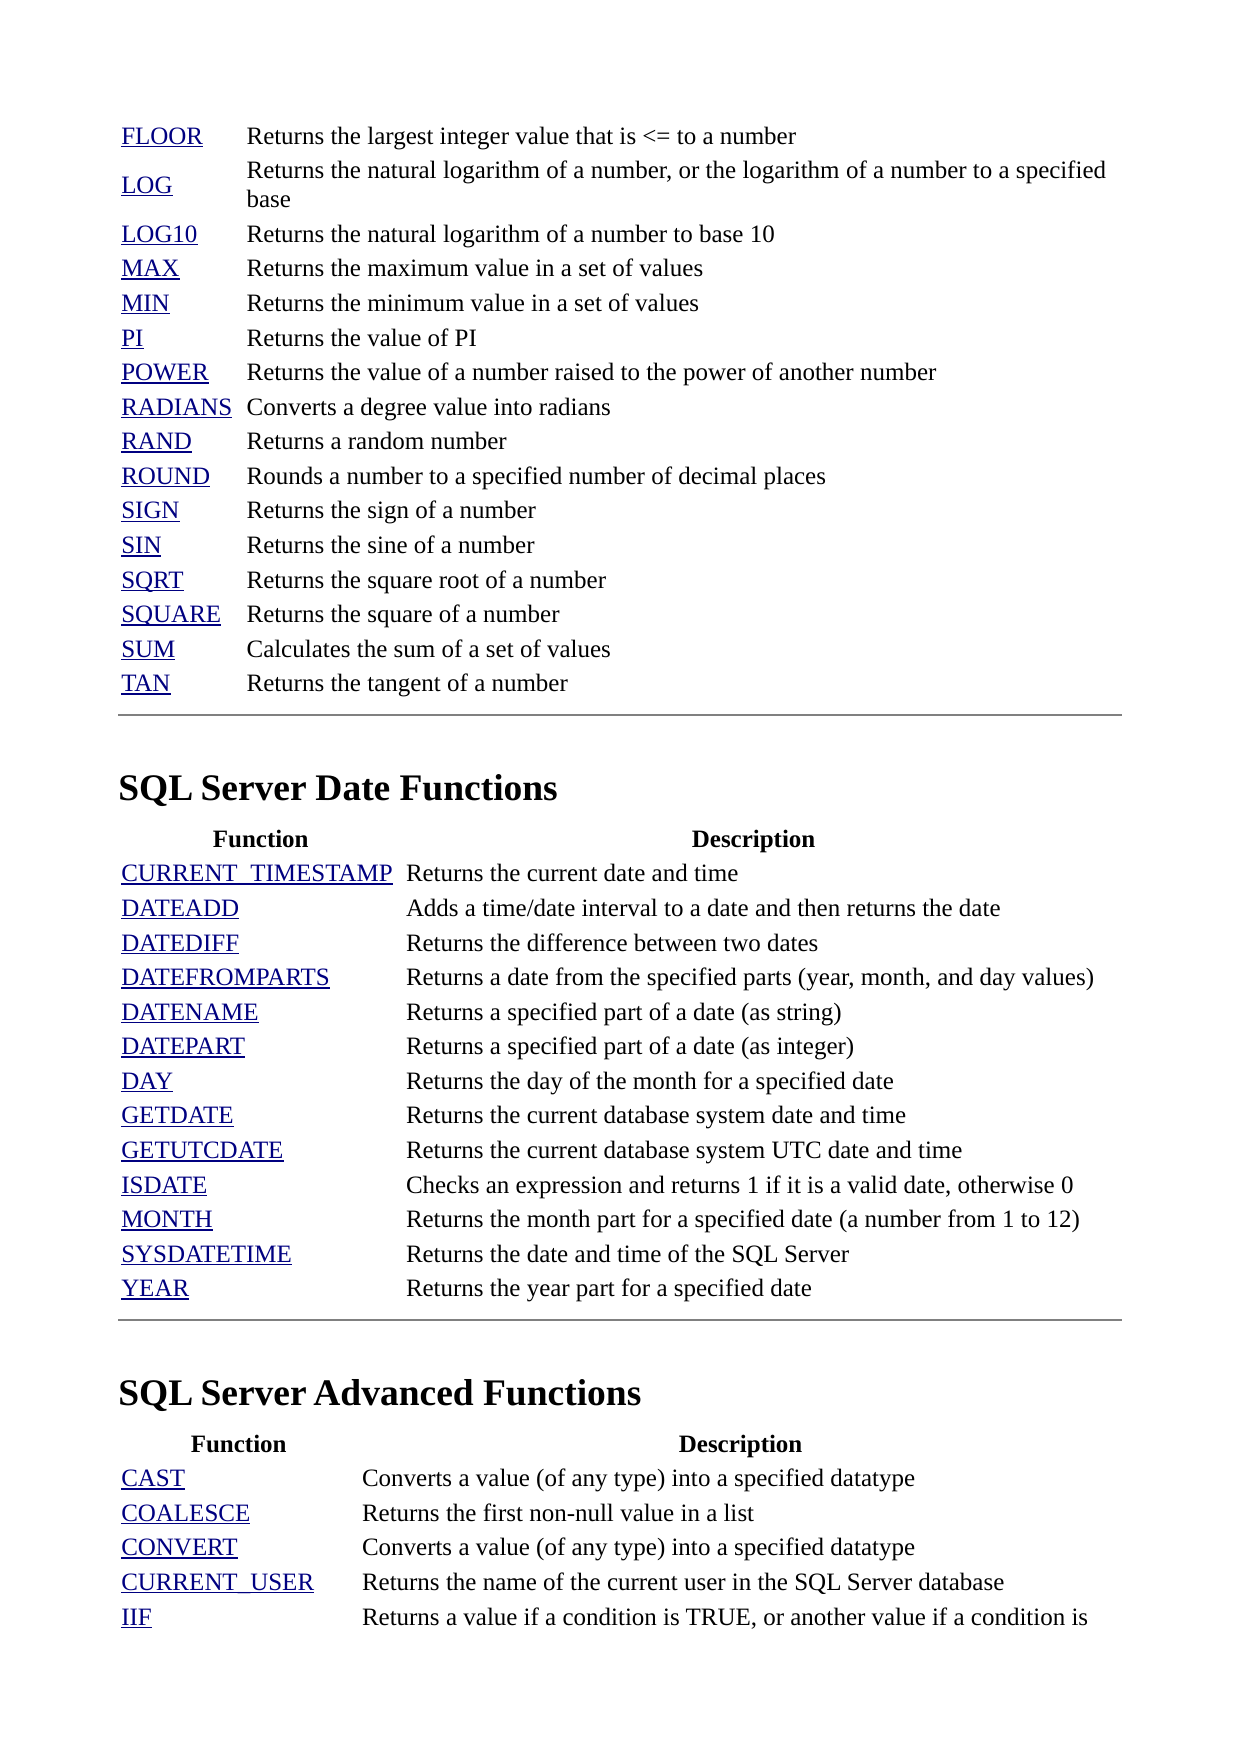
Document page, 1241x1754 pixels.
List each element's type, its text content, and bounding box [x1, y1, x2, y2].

subtitle SQL Server Advanced Functions [118, 1370, 1122, 1413]
table_cell POWER [118, 354, 243, 389]
table_cell SIN [118, 527, 243, 562]
table_cell SUM [118, 631, 243, 666]
table_cell Returns the sine of a number [244, 527, 1122, 562]
table_cell Returns a specified part of a date (as string) [403, 994, 1104, 1028]
table_cell Returns a specified part of a date (as integer) [403, 1029, 1104, 1063]
table_cell DATEADD [118, 890, 403, 925]
table_cell Returns the sign of a number [244, 493, 1122, 527]
table_cell SYSDATETIME [118, 1236, 403, 1271]
table_header Description [403, 821, 1104, 856]
table_cell DATEDIFF [118, 925, 403, 959]
table_cell Converts a value (of any type) into a specified datatype [359, 1530, 1122, 1564]
table_cell MIN [118, 285, 243, 320]
table_cell DATEFROMPARTS [118, 959, 403, 994]
table_cell DATENAME [118, 994, 403, 1028]
table_cell COALESCE [118, 1495, 359, 1529]
table_cell SQUARE [118, 596, 243, 631]
table_cell PI [118, 320, 243, 354]
table_cell IIF [118, 1599, 359, 1633]
table_cell Returns the natural logarithm of a number to base 10 [244, 216, 1122, 251]
table_header Function [118, 1426, 359, 1460]
table_cell ROUND [118, 458, 243, 493]
table_cell Returns the square of a number [244, 596, 1122, 631]
table_cell ISDATE [118, 1167, 403, 1201]
table_cell DATEPART [118, 1029, 403, 1063]
table_cell LOG [118, 153, 243, 216]
table_cell Returns the current database system date and time [403, 1098, 1104, 1132]
table_cell Returns the natural logarithm of a number, or the logarithm of a number to a specified base [244, 153, 1122, 216]
table_cell Adds a time/date interval to a date and then returns the date [403, 890, 1104, 925]
table_cell GETUTCDATE [118, 1132, 403, 1167]
table_cell Rounds a number to a specified number of decimal places [244, 458, 1122, 493]
table_cell RADIANS [118, 389, 243, 423]
table_cell Returns the largest integer value that is <= to a number [244, 118, 1122, 153]
table_cell Returns the month part for a specified date (a number from 1 to 12) [403, 1201, 1104, 1236]
table_cell Converts a value (of any type) into a specified datatype [359, 1460, 1122, 1495]
table_cell FLOOR [118, 118, 243, 153]
table_cell Returns the name of the current user in the SQL Server database [359, 1564, 1122, 1599]
table_cell SIGN [118, 493, 243, 527]
table_header Function [118, 821, 403, 856]
table_cell Checks an expression and returns 1 if it is a valid date, otherwise 0 [403, 1167, 1104, 1201]
table_cell Returns the tangent of a number [244, 666, 1122, 700]
table_cell MAX [118, 251, 243, 285]
table_cell Converts a degree value into radians [244, 389, 1122, 423]
table_cell GETDATE [118, 1098, 403, 1132]
table_cell CONVERT [118, 1530, 359, 1564]
table_cell CURRENT_TIMESTAMP [118, 856, 403, 890]
table_cell Returns the value of a number raised to the power of another number [244, 354, 1122, 389]
table_cell Calculates the sum of a set of values [244, 631, 1122, 666]
table_cell CAST [118, 1460, 359, 1495]
table_cell Returns the day of the month for a specified date [403, 1063, 1104, 1098]
table_cell DAY [118, 1063, 403, 1098]
table_cell Returns the maximum value in a set of values [244, 251, 1122, 285]
table_cell Returns a value if a condition is TRUE, or another value if a condition is [359, 1599, 1122, 1633]
table_cell Returns the current database system UTC date and time [403, 1132, 1104, 1167]
table_cell LOG10 [118, 216, 243, 251]
table_cell Returns the square root of a number [244, 562, 1122, 596]
table_cell Returns the first non-null value in a list [359, 1495, 1122, 1529]
table_cell Returns the value of PI [244, 320, 1122, 354]
table_cell YEAR [118, 1271, 403, 1305]
table_cell MONTH [118, 1201, 403, 1236]
table_header Description [359, 1426, 1122, 1460]
table_cell TAN [118, 666, 243, 700]
table_cell Returns the year part for a specified date [403, 1271, 1104, 1305]
table_cell Returns the current date and time [403, 856, 1104, 890]
table_cell RAND [118, 424, 243, 458]
subtitle SQL Server Date Functions [118, 765, 1122, 808]
table_cell CURRENT_USER [118, 1564, 359, 1599]
table_cell Returns the difference between two dates [403, 925, 1104, 959]
table_cell SQRT [118, 562, 243, 596]
table_cell Returns a random number [244, 424, 1122, 458]
table_cell Returns the date and time of the SQL Server [403, 1236, 1104, 1271]
table_cell Returns a date from the specified parts (year, month, and day values) [403, 959, 1104, 994]
table_cell Returns the minimum value in a set of values [244, 285, 1122, 320]
